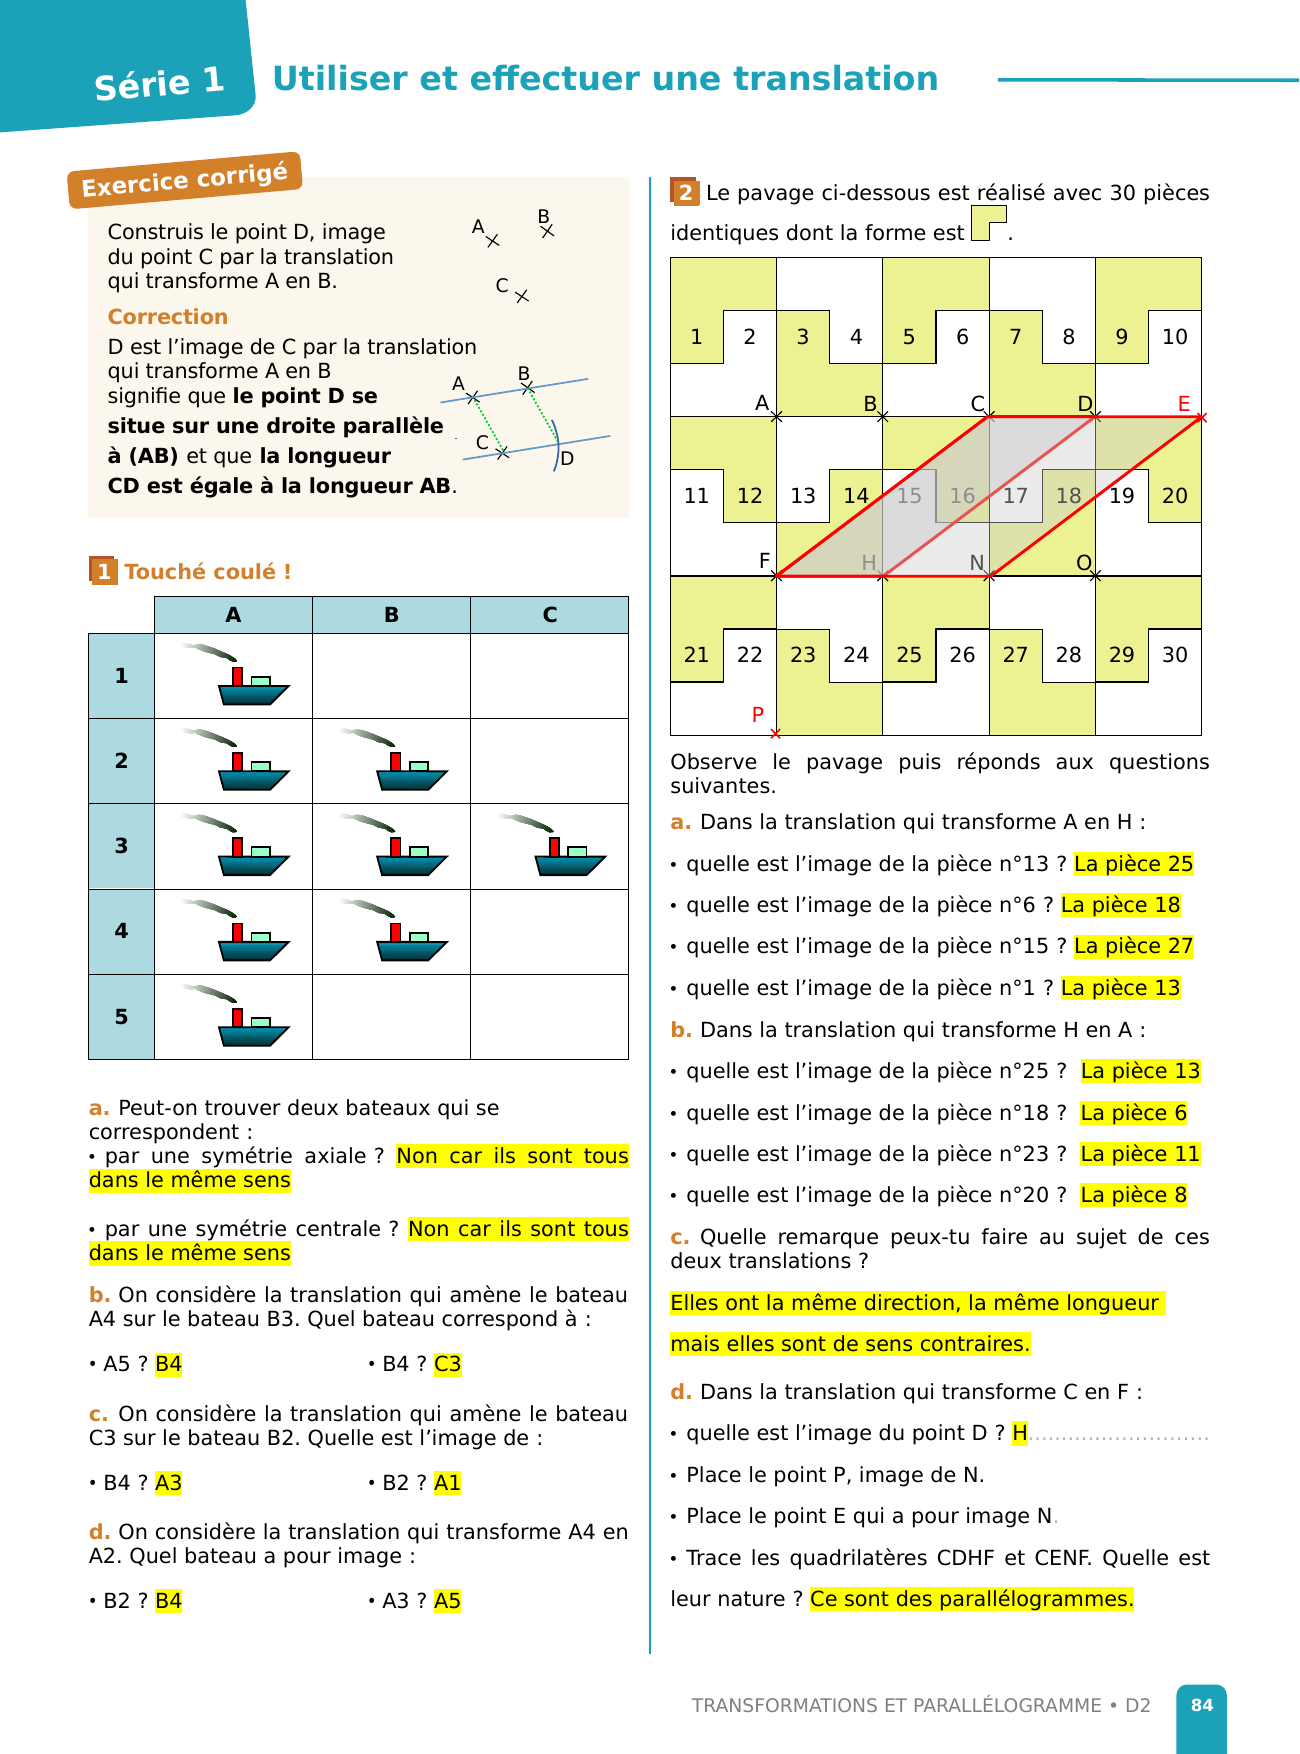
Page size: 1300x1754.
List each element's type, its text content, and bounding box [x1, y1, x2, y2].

table_cell 2 [89, 719, 154, 803]
list Quelle remarque peux-tu faire au sujet de ces deux translations ? [670, 1225, 1211, 1274]
text • B4 ? C3 [368, 1349, 629, 1378]
table_cell [471, 719, 628, 803]
list quelle est l’image de la pièce n°25 ? La pièce 13 [670, 1042, 1211, 1083]
list quelle est l’image du point D ? H [670, 1404, 1211, 1446]
text • B2 ? A1 [368, 1468, 629, 1496]
table_cell [155, 975, 312, 1059]
list quelle est l’image de la pièce n°6 ? La pièce 18 [670, 876, 1211, 917]
text • B4 ? A3 [88, 1468, 350, 1496]
table_cell 5 [89, 975, 154, 1059]
table_cell [313, 719, 470, 803]
list On considère la translation qui amène le bateau A4 sur le bateau B3. Quel bateau correspond à : [88, 1283, 629, 1332]
text CD est égale à la longueur AB. [107, 474, 610, 499]
list Peut-on trouver deux bateaux qui se correspondent : [88, 1096, 629, 1144]
table_cell 3 [89, 804, 154, 888]
list quelle est l’image de la pièce n°1 ? La pièce 13 [670, 959, 1211, 1000]
text situe sur une droite parallèle [107, 414, 610, 438]
list quelle est l’image de la pièce n°18 ? La pièce 6 [670, 1083, 1211, 1125]
subtitle Le pavage ci-dessous est réalisé avec 30 pièces identiques dont la forme est . [670, 177, 1211, 246]
table_cell [471, 634, 628, 718]
list Dans la translation qui transforme H en A : [670, 1018, 1211, 1042]
list On considère la translation qui transforme A4 en A2. Quel bateau a pour image : [88, 1520, 629, 1568]
list quelle est l’image de la pièce n°23 ? La pièce 11 [670, 1125, 1211, 1166]
table_cell [313, 890, 470, 974]
text • B2 ? B4 [88, 1586, 350, 1614]
table_cell [313, 634, 470, 718]
list Dans la translation qui transforme A en H : [670, 810, 1211, 835]
table_cell [155, 719, 312, 803]
list quelle est l’image de la pièce n°20 ? La pièce 8 [670, 1166, 1211, 1207]
table_cell [471, 975, 628, 1059]
table_cell [471, 890, 628, 974]
list Dans la translation qui transforme C en F : [670, 1380, 1211, 1404]
table_cell [155, 890, 312, 974]
list quelle est l’image de la pièce n°15 ? La pièce 27 [670, 917, 1211, 959]
list quelle est l’image de la pièce n°13 ? La pièce 25 [670, 835, 1211, 876]
text à (AB) et que la longueur [557, 444, 610, 468]
list par une symétrie centrale ? Non car ils sont tous dans le même sens [88, 1217, 629, 1266]
text Elles ont la même direction, la même longueur mais elles sont de sens contraires. [670, 1274, 1211, 1356]
list Trace les quadrilatères CDHF et CENF. Quelle est leur nature ? Ce sont des parallélogrammes. [670, 1528, 1211, 1611]
list par une symétrie axiale ? Non car ils sont tous dans le même sens [88, 1144, 629, 1193]
table_header [89, 596, 154, 633]
table_cell [471, 804, 628, 888]
list Construis le point D, image du point C par la translation qui transforme A en B. [107, 220, 610, 293]
text à (AB) et que la longueur [107, 444, 557, 468]
table_cell [155, 634, 312, 718]
table_header A [155, 597, 312, 633]
table_cell [155, 804, 312, 888]
text • A3 ? A5 [368, 1586, 629, 1614]
subtitle Touché coulé ! [114, 556, 629, 584]
list Place le point P, image de N. [670, 1446, 1211, 1487]
table_header B [313, 597, 470, 633]
list On considère la translation qui amène le bateau C3 sur le bateau B2. Quelle est l’image de : [88, 1402, 629, 1450]
table_cell 1 [89, 634, 154, 718]
table_cell 4 [89, 890, 154, 974]
text Correction [107, 305, 610, 329]
text • A5 ? B4 [88, 1349, 350, 1378]
table_cell [313, 804, 470, 888]
table_header C [471, 597, 628, 633]
table_cell [313, 975, 470, 1059]
text Observe le pavage puis réponds aux questions suivantes. [670, 750, 1211, 799]
text D est l’image de C par la translation qui transforme A en B signifie que le point D se [107, 335, 610, 408]
list Place le point E qui a pour image N. [670, 1487, 1211, 1528]
